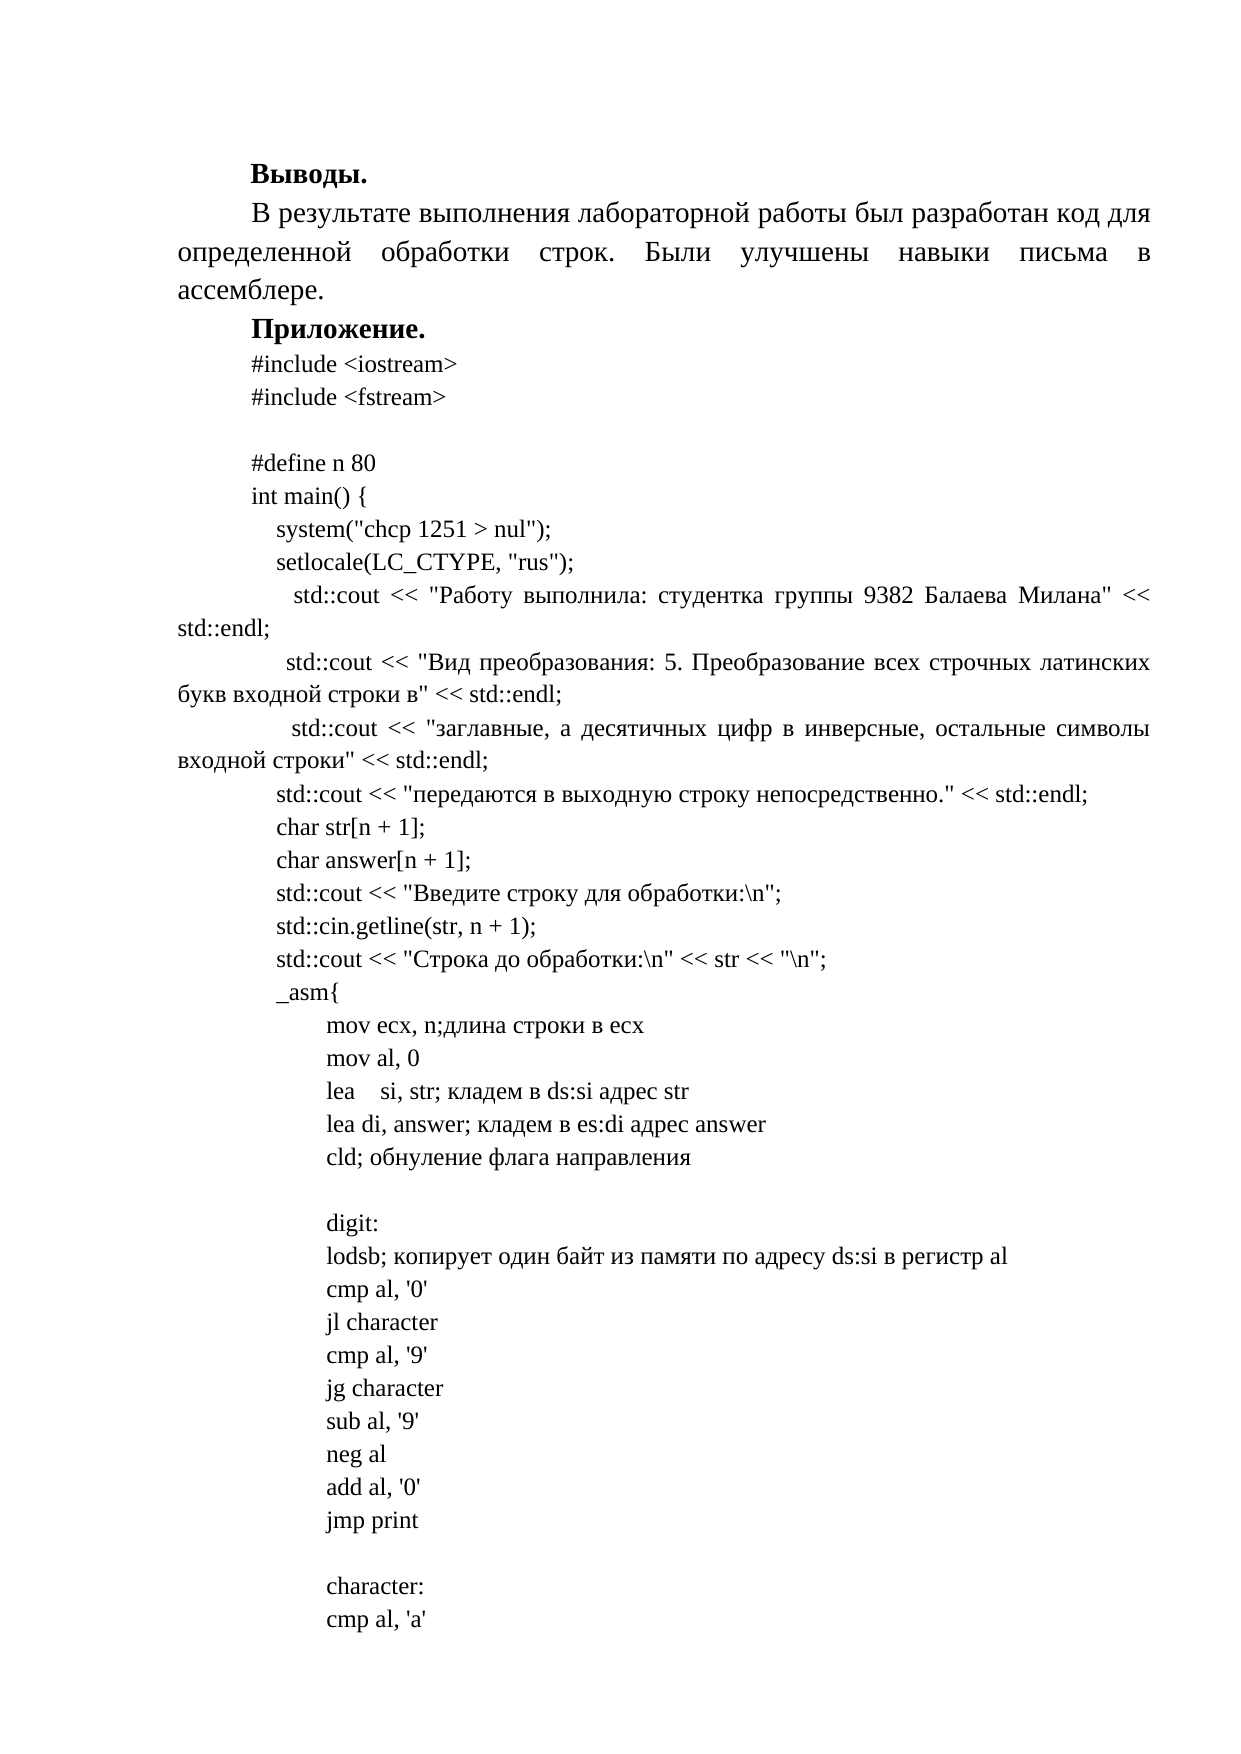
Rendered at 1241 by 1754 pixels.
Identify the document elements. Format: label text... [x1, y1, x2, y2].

text cmp al, '9' [177, 1340, 1152, 1369]
text std::cout << "передаются в выходную строку непосредственно." << std::endl; [177, 779, 1152, 807]
text jmp print [177, 1505, 1152, 1534]
text std::cin.getline(str, n + 1); [177, 911, 1152, 939]
text mov ecx, n;длина строки в ecx [177, 1010, 1152, 1038]
text character: [177, 1571, 1152, 1600]
text lodsb; копирует один байт из памяти по адресу ds:si в регистр al [177, 1241, 1152, 1270]
text jg character [177, 1373, 1152, 1402]
text std::cout << "Введите строку для обработки:\n"; [177, 878, 1152, 906]
text Приложение. [177, 311, 1152, 344]
text std::cout << "Вид преобразования: 5. Преобразование всех строчных латинских букв входной строки в" << std::endl; [177, 647, 1152, 708]
text int main() { [177, 481, 1152, 510]
text Выводы. [177, 157, 1152, 190]
text cmp al, 'a' [177, 1604, 1152, 1633]
text add al, '0' [177, 1472, 1152, 1501]
text #include <iostream> [177, 349, 1152, 378]
text char answer[n + 1]; [177, 845, 1152, 873]
text lea di, answer; кладем в es:di адрес answer [177, 1109, 1152, 1138]
text neg al [177, 1439, 1152, 1468]
text std::cout << "заглавные, а десятичных цифр в инверсные, остальные символы входной строки" << std::endl; [177, 713, 1152, 774]
text system("chcp 1251 > nul"); [177, 514, 1152, 543]
text cld; обнуление флага направления [177, 1142, 1152, 1171]
text setlocale(LC_CTYPE, "rus"); [177, 547, 1152, 576]
text std::cout << "Строка до обработки:\n" << str << "\n"; [177, 944, 1152, 972]
text sub al, '9' [177, 1406, 1152, 1435]
text В результате выполнения лабораторной работы был разработан код для определенной обработки строк. Были улучшены навыки письма в ассемблере. [177, 195, 1152, 306]
text #define n 80 [177, 448, 1152, 477]
text mov al, 0 [177, 1043, 1152, 1072]
text lea si, str; кладем в ds:si адрес str [177, 1076, 1152, 1104]
text #include <fstream> [177, 382, 1152, 411]
text digit: [177, 1208, 1152, 1237]
text jl character [177, 1307, 1152, 1336]
text _asm{ [177, 977, 1152, 1006]
text char str[n + 1]; [177, 812, 1152, 840]
text cmp al, '0' [177, 1274, 1152, 1303]
text std::cout << "Работу выполнила: студентка группы 9382 Балаева Милана" << std::endl; [177, 581, 1152, 642]
